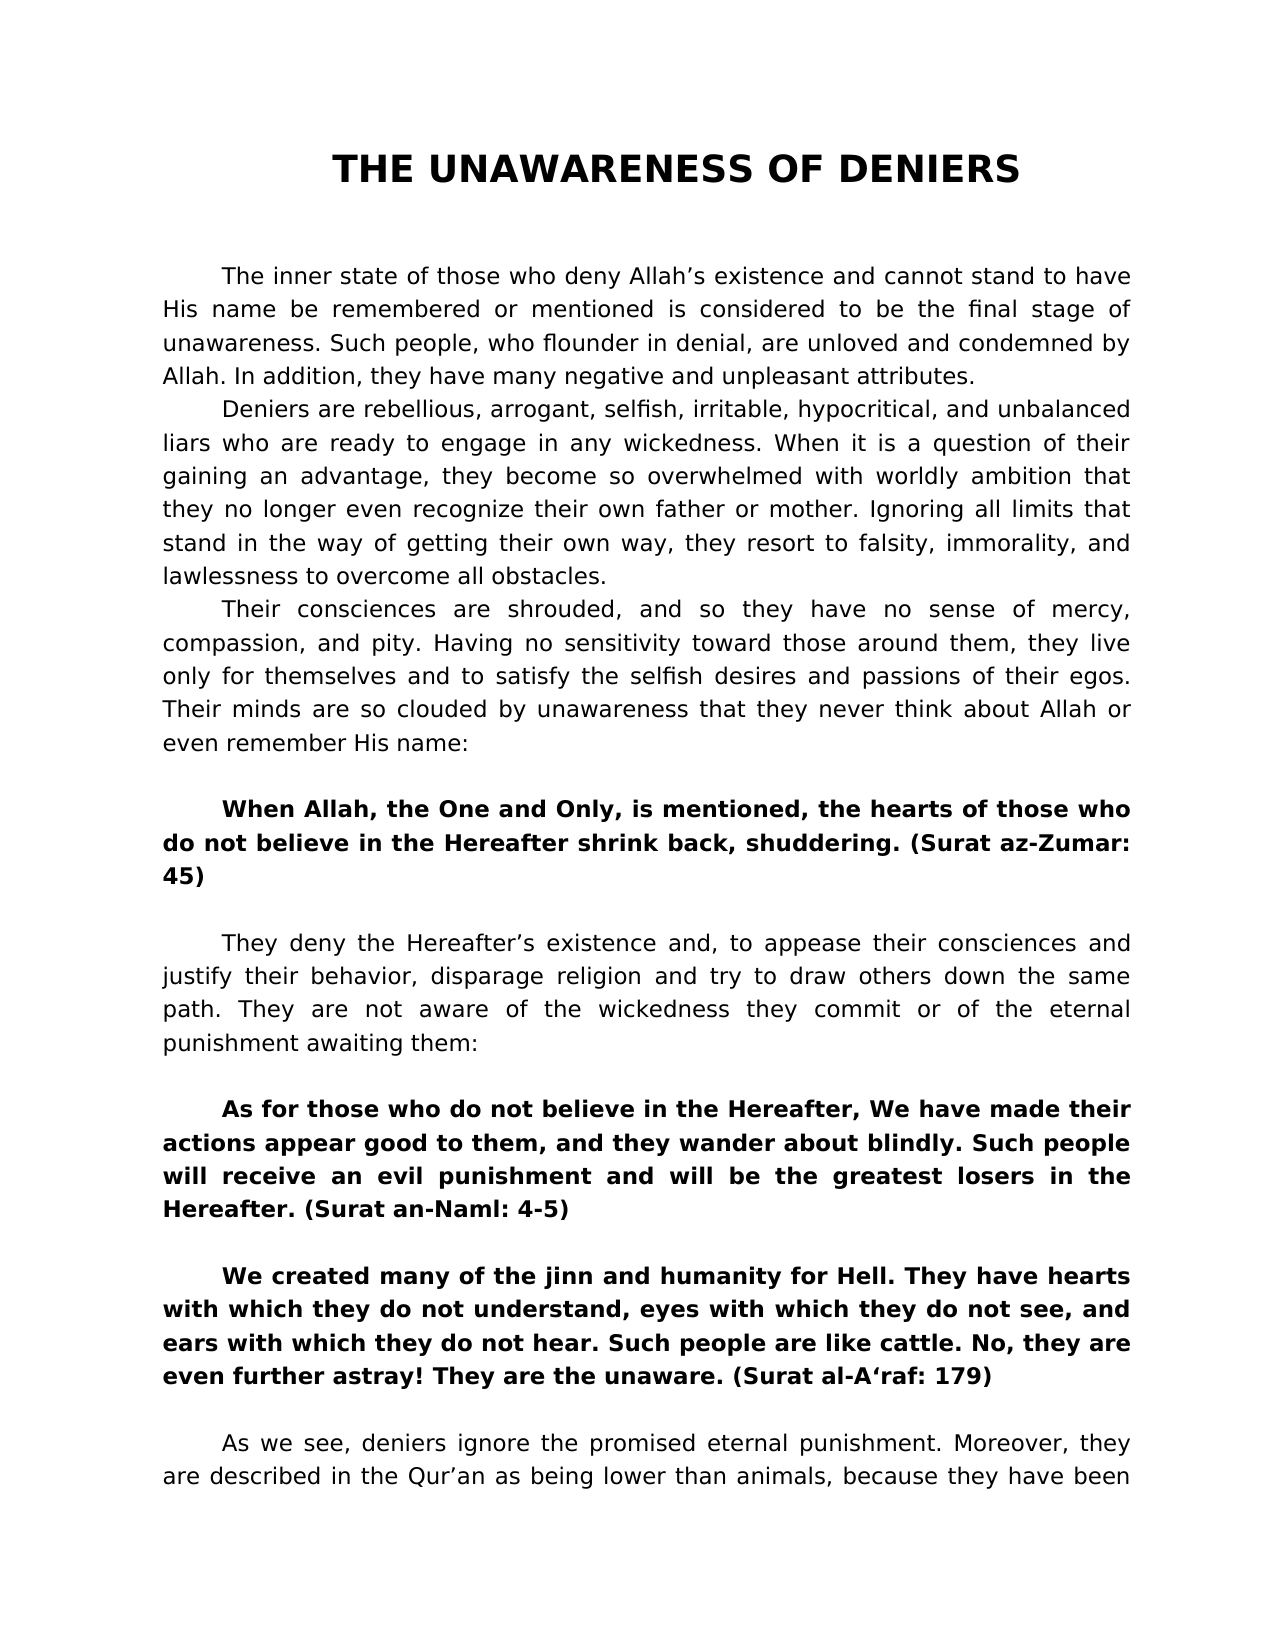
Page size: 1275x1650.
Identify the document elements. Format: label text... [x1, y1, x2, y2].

text Their consciences are shrouded, and so they have no sense of mercy, compassion, and pity. Having no sensitivity toward those around them, they live only for themselves and to satisfy the selfish desires and passions of their egos. Their minds are so clouded by unawareness that they never think about Allah or even remember His name: [162, 591, 1132, 758]
text They deny the Hereafter’s existence and, to appease their consciences and justify their behavior, disparage religion and try to draw others down the same path. They are not aware of the wickedness they commit or of the eternal punishment awaiting them: [162, 924, 1132, 1058]
text The inner state of those who deny Allah’s existence and cannot stand to have His name be remembered or mentioned is considered to be the final stage of unawareness. Such people, who flounder in denial, are unloved and condemned by Allah. In addition, they have many negative and unpleasant attributes. [162, 258, 1132, 391]
text THE UNAWARENESS OF DENIERS [162, 148, 1132, 191]
text Deniers are rebellious, arrogant, selfish, irritable, hypocritical, and unbalanced liars who are ready to engage in any wickedness. When it is a question of their gaining an advantage, they become so overwhelmed with worldly ambition that they no longer even recognize their own father or mother. Ignoring all limits that stand in the way of getting their own way, they resort to falsity, immorality, and lawlessness to overcome all obstacles. [162, 391, 1132, 591]
text We created many of the jinn and humanity for Hell. They have hearts with which they do not understand, eyes with which they do not see, and ears with which they do not hear. Such people are like cattle. No, they are even further astray! They are the unaware. (Surat al-A‘raf: 179) [162, 1258, 1132, 1391]
text As we see, deniers ignore the promised eternal punishment. Moreover, they are described in the Qur’an as being lower than animals, because they have been [162, 1424, 1132, 1491]
text As for those who do not believe in the Hereafter, We have made their actions appear good to them, and they wander about blindly. Such people will receive an evil punishment and will be the greatest losers in the Hereafter. (Surat an-Naml: 4-5) [162, 1091, 1132, 1224]
text When Allah, the One and Only, is mentioned, the hearts of those who do not believe in the Hereafter shrink back, shuddering. (Surat az-Zumar: 45) [162, 791, 1132, 891]
